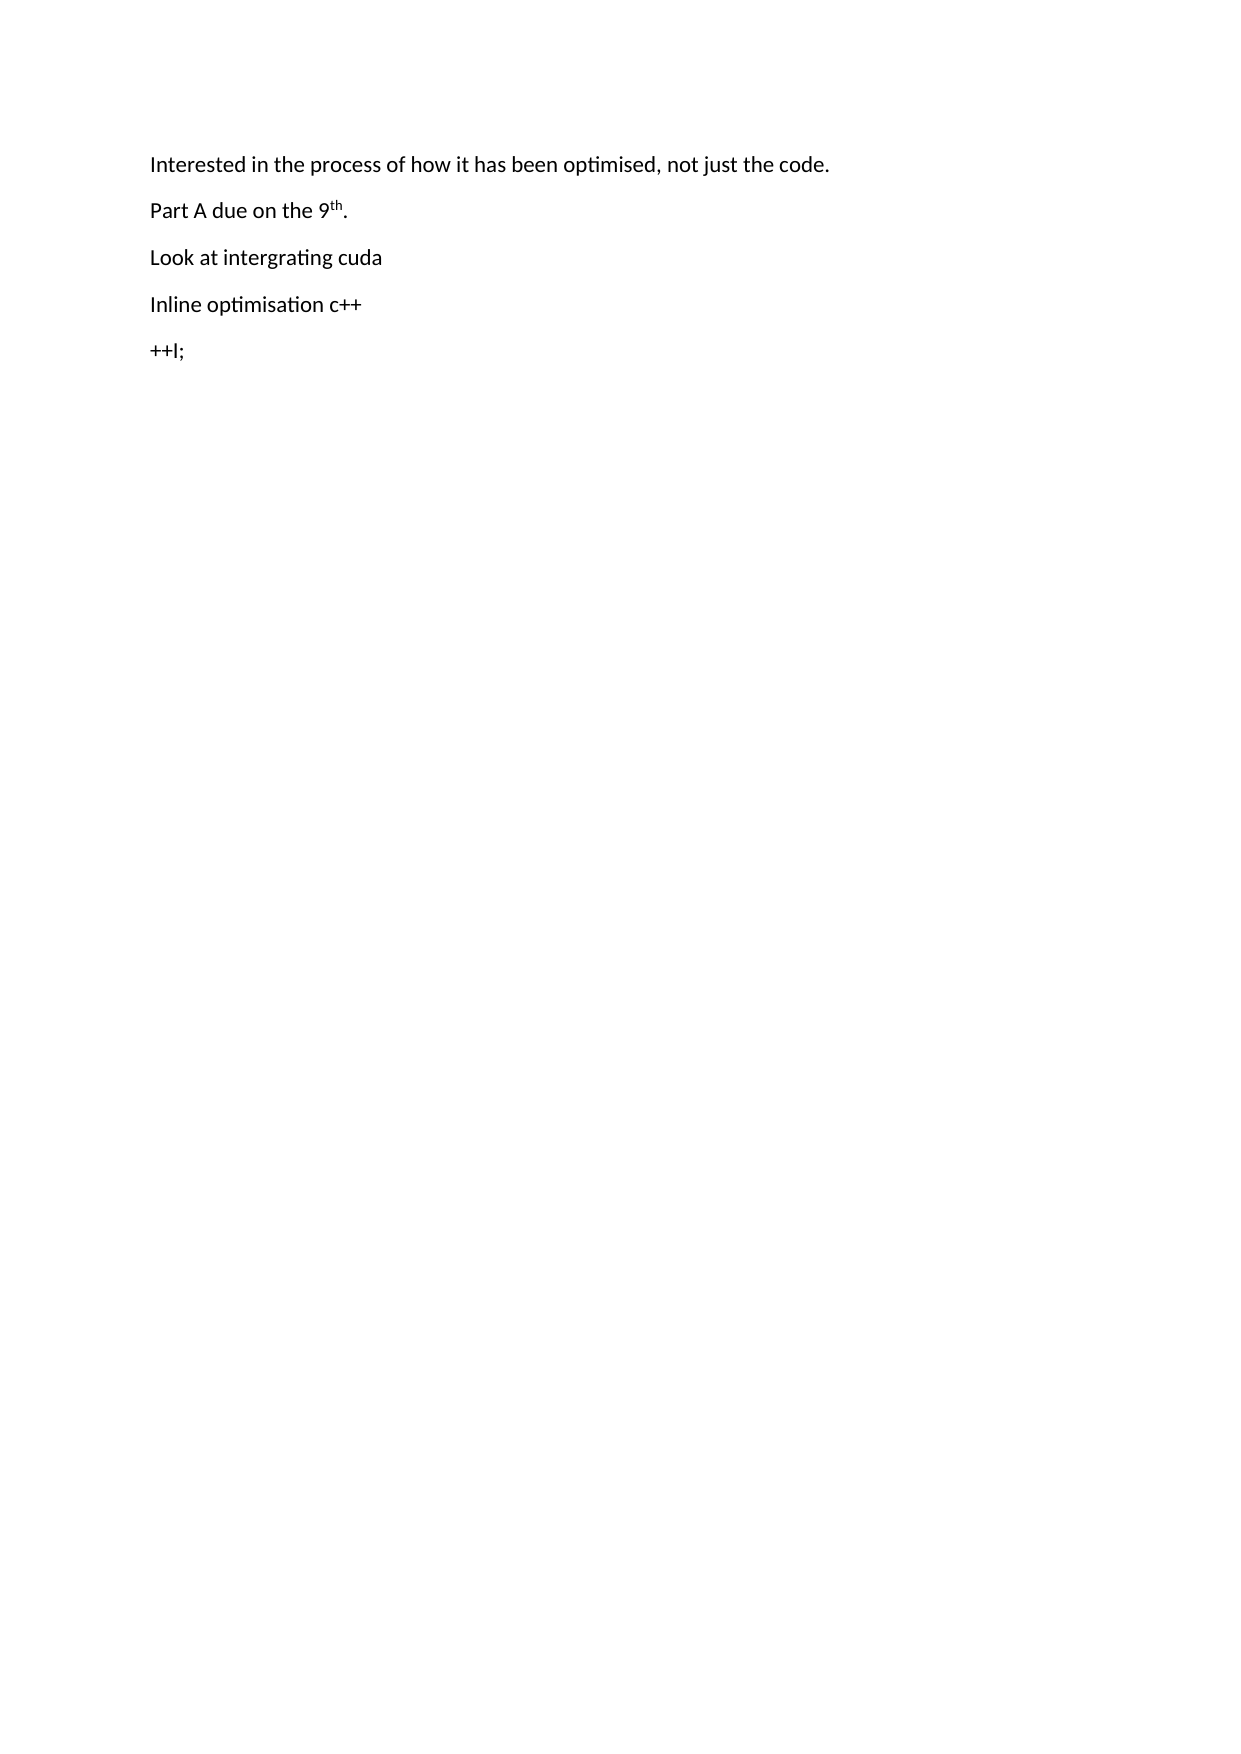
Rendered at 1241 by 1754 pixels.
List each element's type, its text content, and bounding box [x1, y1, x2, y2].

text Inline optimisation c++ [150, 290, 1090, 318]
text Look at intergrating cuda [150, 243, 1090, 271]
text Part A due on the 9th. [150, 197, 1090, 224]
text Interested in the process of how it has been optimised, not just the code. [150, 150, 1090, 178]
text ++I; [150, 336, 1090, 364]
